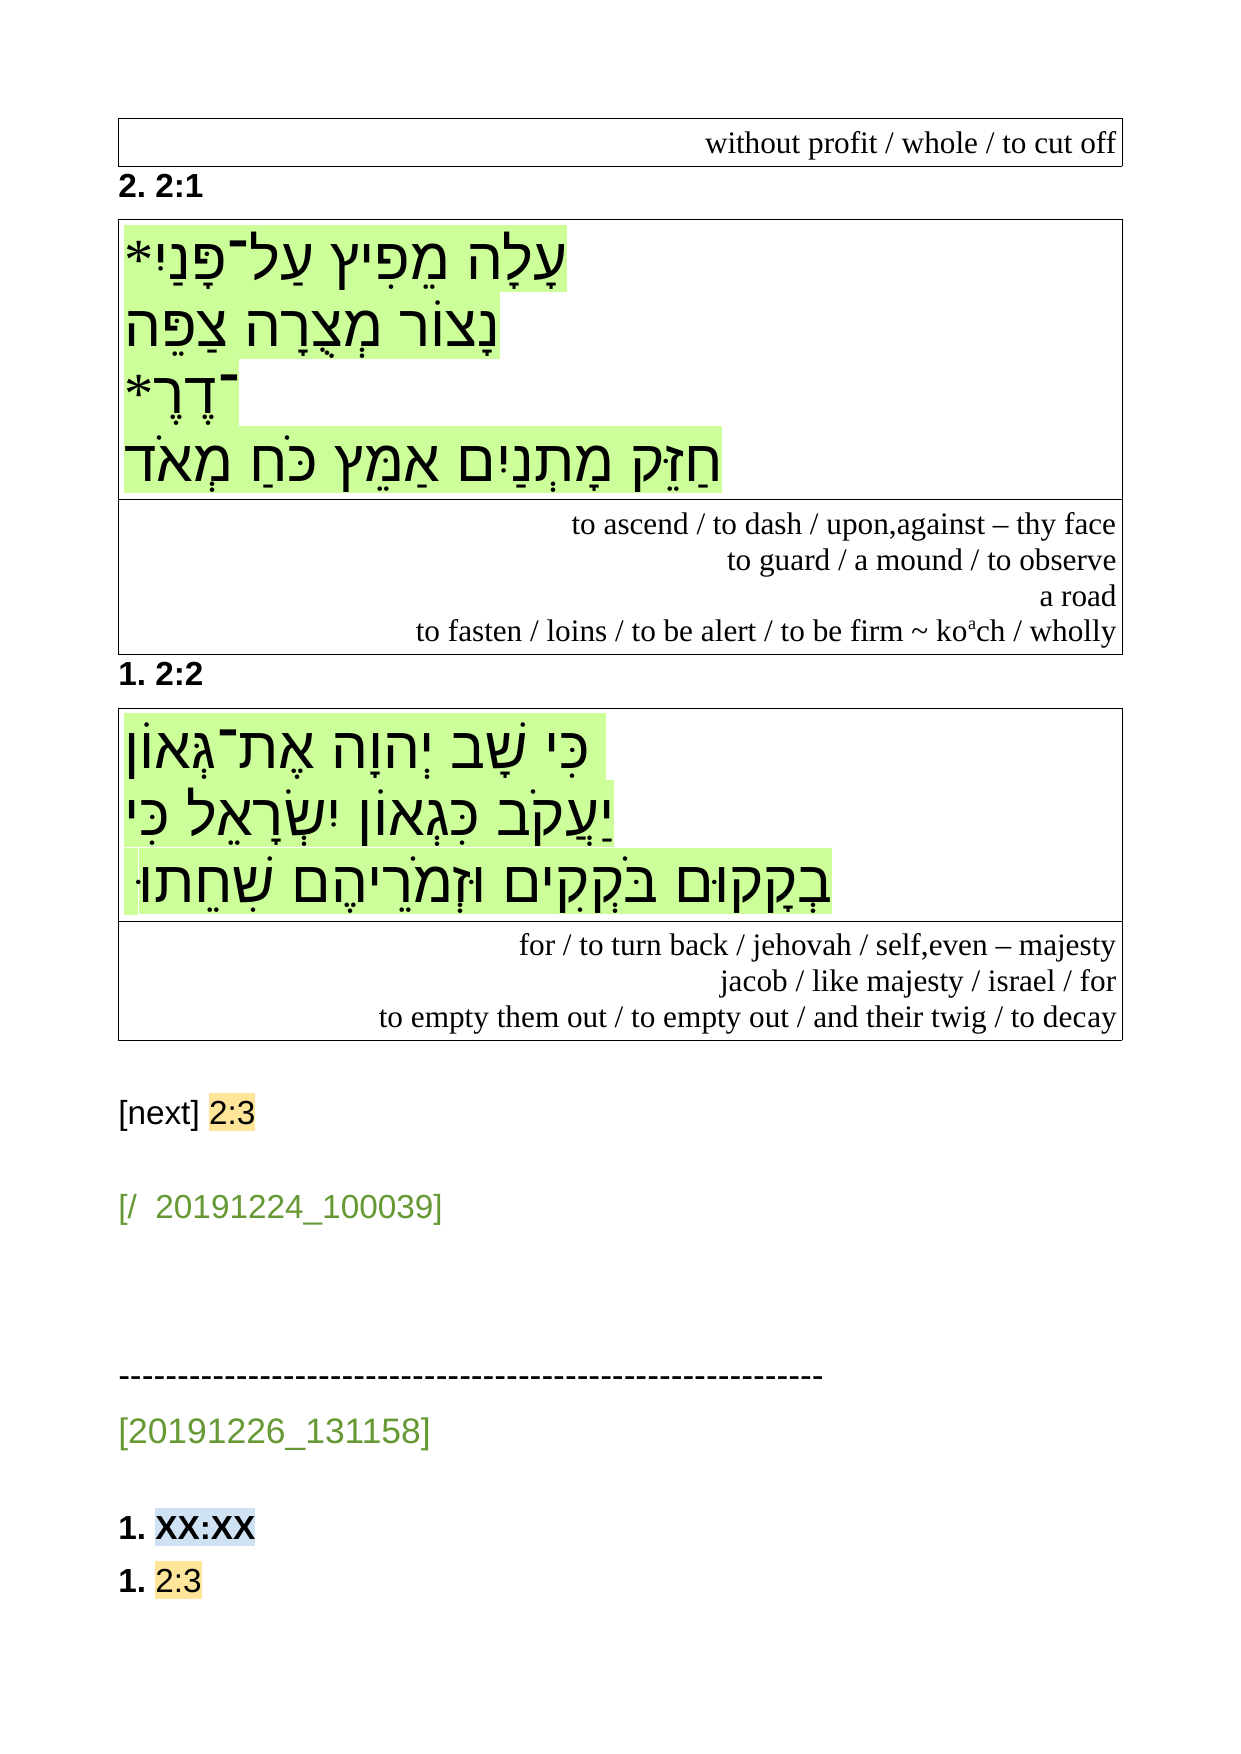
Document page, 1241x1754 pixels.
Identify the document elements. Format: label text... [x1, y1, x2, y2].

text ------------------------------------------------------------ [118, 1354, 1122, 1395]
table_cell for / to turn back / jehovah / self,even – majesty jacob / like majesty / israel / for to empty them out / to empty out / and their twig / to decay [119, 922, 1122, 1040]
table_header *עָלָה מֵפִיץ עַל־פָּנַיִ נָצוֹר מְצֻרָה צַפֵּה *־דֶרֶ חַזֵּק מָתְנַיִם אַמֵּץ כֹּחַ מְאֹד [119, 220, 1122, 499]
table_cell without profit / whole / to cut off [119, 119, 1122, 166]
text 1. 2:2 [118, 655, 1122, 693]
text [/ 20191224_100039] [118, 1187, 1122, 1226]
text 1. XX:XX [118, 1508, 1122, 1546]
table_header כִּי שָׁב יְהוָה אֶת־גְּאוֹן יַעֲקֹב כִּגְאוֹן יִשְׂרָאֵל כִּי בְקָקוּם בֹּקְקִים וּזְמֹרֵיהֶם שִׁחֵתוּ [119, 709, 1122, 921]
text [next] 2:3 [118, 1093, 1122, 1131]
text [20191226_131158] [118, 1410, 1122, 1451]
table_cell to ascend / to dash / upon,against – thy face to guard / a mound / to observe a road to fasten / loins / to be alert / to be firm ~ koach / wholly [119, 500, 1122, 654]
text 1. 2:3 [118, 1561, 1122, 1599]
text 2. 2:1 [118, 167, 1122, 204]
